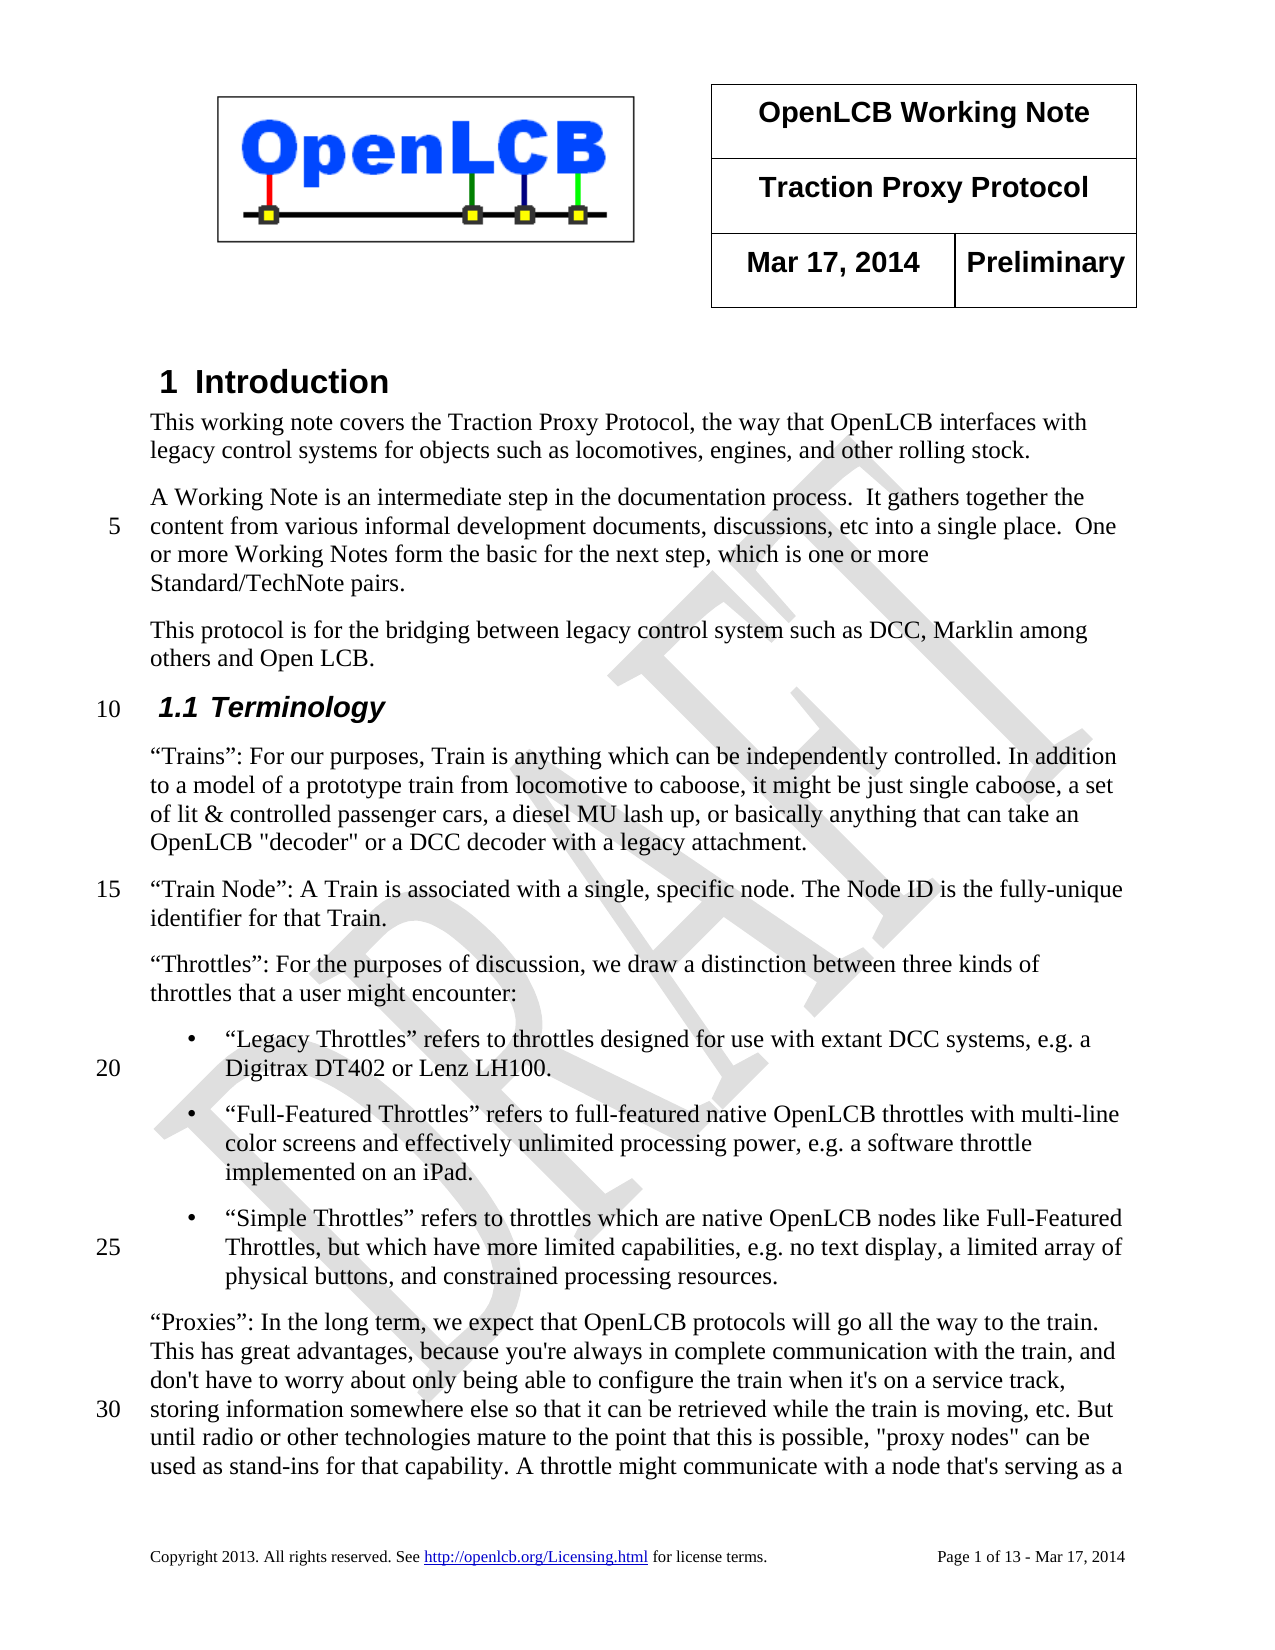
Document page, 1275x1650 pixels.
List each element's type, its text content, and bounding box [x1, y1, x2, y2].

text “Train Node”: A Train is associated with a single, specific node. The Node ID is the fully-unique identifier for that Train. [716, 874, 882, 931]
list “Legacy Throttles” refers to throttles designed for use with extant DCC systems, e.g. a Digitrax DT402 or Lenz LH100. [706, 1024, 1125, 1082]
text A Working Note is an intermediate step in the documentation process. It gathers together the content from various informal development documents, discussions, etc into a single place. One or more Working Notes form the basic for the next step, which is one or more Standard/TechNote pairs. [815, 482, 1125, 597]
text This protocol is for the bridging between legacy control system such as DCC, Marklin among others and Open LCB. [150, 615, 666, 672]
list “Full-Featured Throttles” refers to full-featured native OpenLCB throttles with multi-line color screens and effectively unlimited processing power, e.g. a software throttle implemented on an iPad. [212, 1099, 443, 1186]
text This protocol is for the bridging between legacy control system such as DCC, Marklin among others and Open LCB. [926, 615, 1125, 672]
text “Trains”: For our purposes, Train is anything which can be independently controlled. In addition to a model of a prototype train from locomotive to caboose, it might be just single caboose, a set of lit & controlled passenger cars, a diesel MU lash up, or basically anything that can take an OpenLCB "decoder" or a DCC decoder with a legacy attachment. [798, 741, 1125, 856]
text “Train Node”: A Train is associated with a single, specific node. The Node ID is the fully-unique identifier for that Train. [150, 874, 620, 931]
list “Full-Featured Throttles” refers to full-featured native OpenLCB throttles with multi-line color screens and effectively unlimited processing power, e.g. a software throttle implemented on an iPad. [404, 1099, 555, 1186]
subtitle Introduction [150, 362, 1125, 401]
text “Proxies”: In the long term, we expect that OpenLCB protocols will go all the way to the train. This has great advantages, because you're always in complete communication with the train, and don't have to worry about only being able to configure the train when it's on a service track, storing information somewhere else so that it can be retrieved while the train is moving, etc. But until radio or other technologies mature to the point that this is possible, "proxy nodes" can be used as stand-ins for that capability. A throttle might communicate with a node that's serving as a [150, 1307, 1125, 1480]
list “Simple Throttles” refers to throttles which are native OpenLCB nodes like Full-Featured Throttles, but which have more limited capabilities, e.g. no text display, a limited array of physical buttons, and constrained processing resources. [306, 1203, 493, 1290]
list “Legacy Throttles” refers to throttles designed for use with extant DCC systems, e.g. a Digitrax DT402 or Lenz LH100. [437, 1024, 515, 1070]
text “Throttles”: For the purposes of discussion, we draw a distinction between three kinds of throttles that a user might encounter: [509, 949, 673, 1007]
list “Full-Featured Throttles” refers to full-featured native OpenLCB throttles with multi-line color screens and effectively unlimited processing power, e.g. a software throttle implemented on an iPad. [512, 1099, 1125, 1186]
text A Working Note is an intermediate step in the documentation process. It gathers together the content from various informal development documents, discussions, etc into a single place. One or more Working Notes form the basic for the next step, which is one or more Standard/TechNote pairs. [150, 482, 799, 597]
text This protocol is for the bridging between legacy control system such as DCC, Marklin among others and Open LCB. [665, 615, 939, 672]
text “Throttles”: For the purposes of discussion, we draw a distinction between three kinds of throttles that a user might encounter: [827, 949, 1125, 1007]
list “Simple Throttles” refers to throttles which are native OpenLCB nodes like Full-Featured Throttles, but which have more limited capabilities, e.g. no text display, a limited array of physical buttons, and constrained processing resources. [187, 1203, 349, 1290]
text “Throttles”: For the purposes of discussion, we draw a distinction between three kinds of throttles that a user might encounter: [669, 949, 816, 1007]
list “Simple Throttles” refers to throttles which are native OpenLCB nodes like Full-Featured Throttles, but which have more limited capabilities, e.g. no text display, a limited array of physical buttons, and constrained processing resources. [496, 1203, 1125, 1290]
text “Throttles”: For the purposes of discussion, we draw a distinction between three kinds of throttles that a user might encounter: [367, 949, 512, 1007]
text “Train Node”: A Train is associated with a single, specific node. The Node ID is the fully-unique identifier for that Train. [601, 874, 701, 931]
text A Working Note is an intermediate step in the documentation process. It gathers together the content from various informal development documents, discussions, etc into a single place. One or more Working Notes form the basic for the next step, which is one or more Standard/TechNote pairs. [757, 526, 864, 597]
subtitle [1001, 690, 1125, 723]
text “Trains”: For our purposes, Train is anything which can be independently controlled. In addition to a model of a prototype train from locomotive to caboose, it might be just single caboose, a set of lit & controlled passenger cars, a diesel MU lash up, or basically anything that can take an OpenLCB "decoder" or a DCC decoder with a legacy attachment. [150, 741, 822, 856]
subtitle Terminology [150, 690, 689, 723]
text “Throttles”: For the purposes of discussion, we draw a distinction between three kinds of throttles that a user might encounter: [150, 949, 376, 1007]
list “Legacy Throttles” refers to throttles designed for use with extant DCC systems, e.g. a Digitrax DT402 or Lenz LH100. [187, 1024, 451, 1082]
list “Legacy Throttles” refers to throttles designed for use with extant DCC systems, e.g. a Digitrax DT402 or Lenz LH100. [541, 1024, 721, 1082]
subtitle [802, 690, 990, 723]
text “Train Node”: A Train is associated with a single, specific node. The Node ID is the fully-unique identifier for that Train. [884, 874, 1125, 931]
text This working note covers the Traction Proxy Protocol, the way that OpenLCB interfaces with legacy control systems for objects such as locomotives, engines, and other rolling stock. [150, 407, 1125, 464]
subtitle [700, 690, 814, 723]
picture [216, 95, 636, 244]
